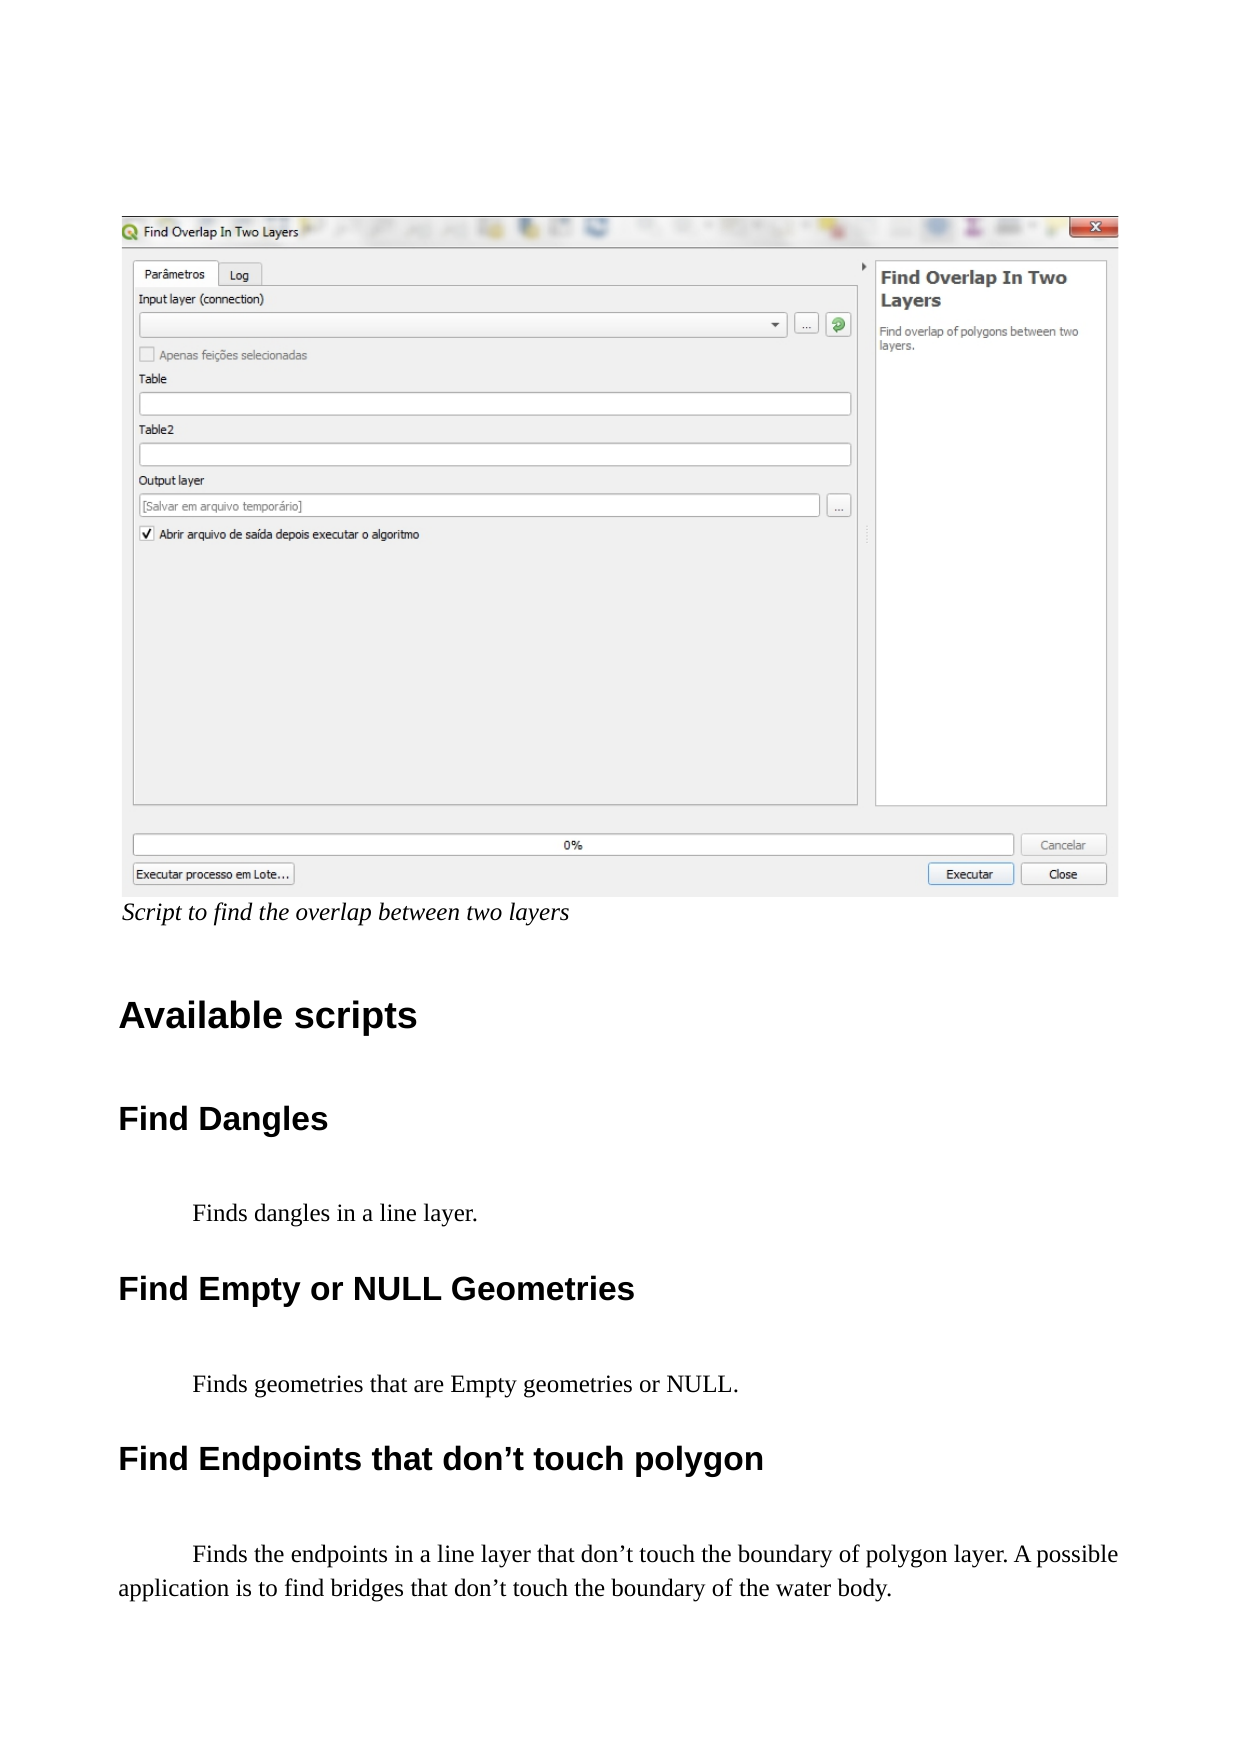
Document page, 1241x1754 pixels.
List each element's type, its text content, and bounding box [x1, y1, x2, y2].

subtitle Find Empty or NULL Geometries [118, 1268, 1122, 1307]
text Finds dangles in a line layer. [118, 1198, 1122, 1227]
text Script to find the overlap between two layers [122, 897, 1118, 925]
picture [121, 216, 1119, 897]
text Finds geometries that are Empty geometries or NULL. [118, 1369, 1122, 1397]
subtitle Find Dangles [118, 1098, 1122, 1137]
text Finds the endpoints in a line layer that don’t touch the boundary of polygon layer. A possible application is to find bridges that don’t touch the boundary of the water body. [118, 1539, 1122, 1602]
subtitle Find Endpoints that don’t touch polygon [118, 1438, 1122, 1477]
subtitle Available scripts [118, 993, 1122, 1036]
